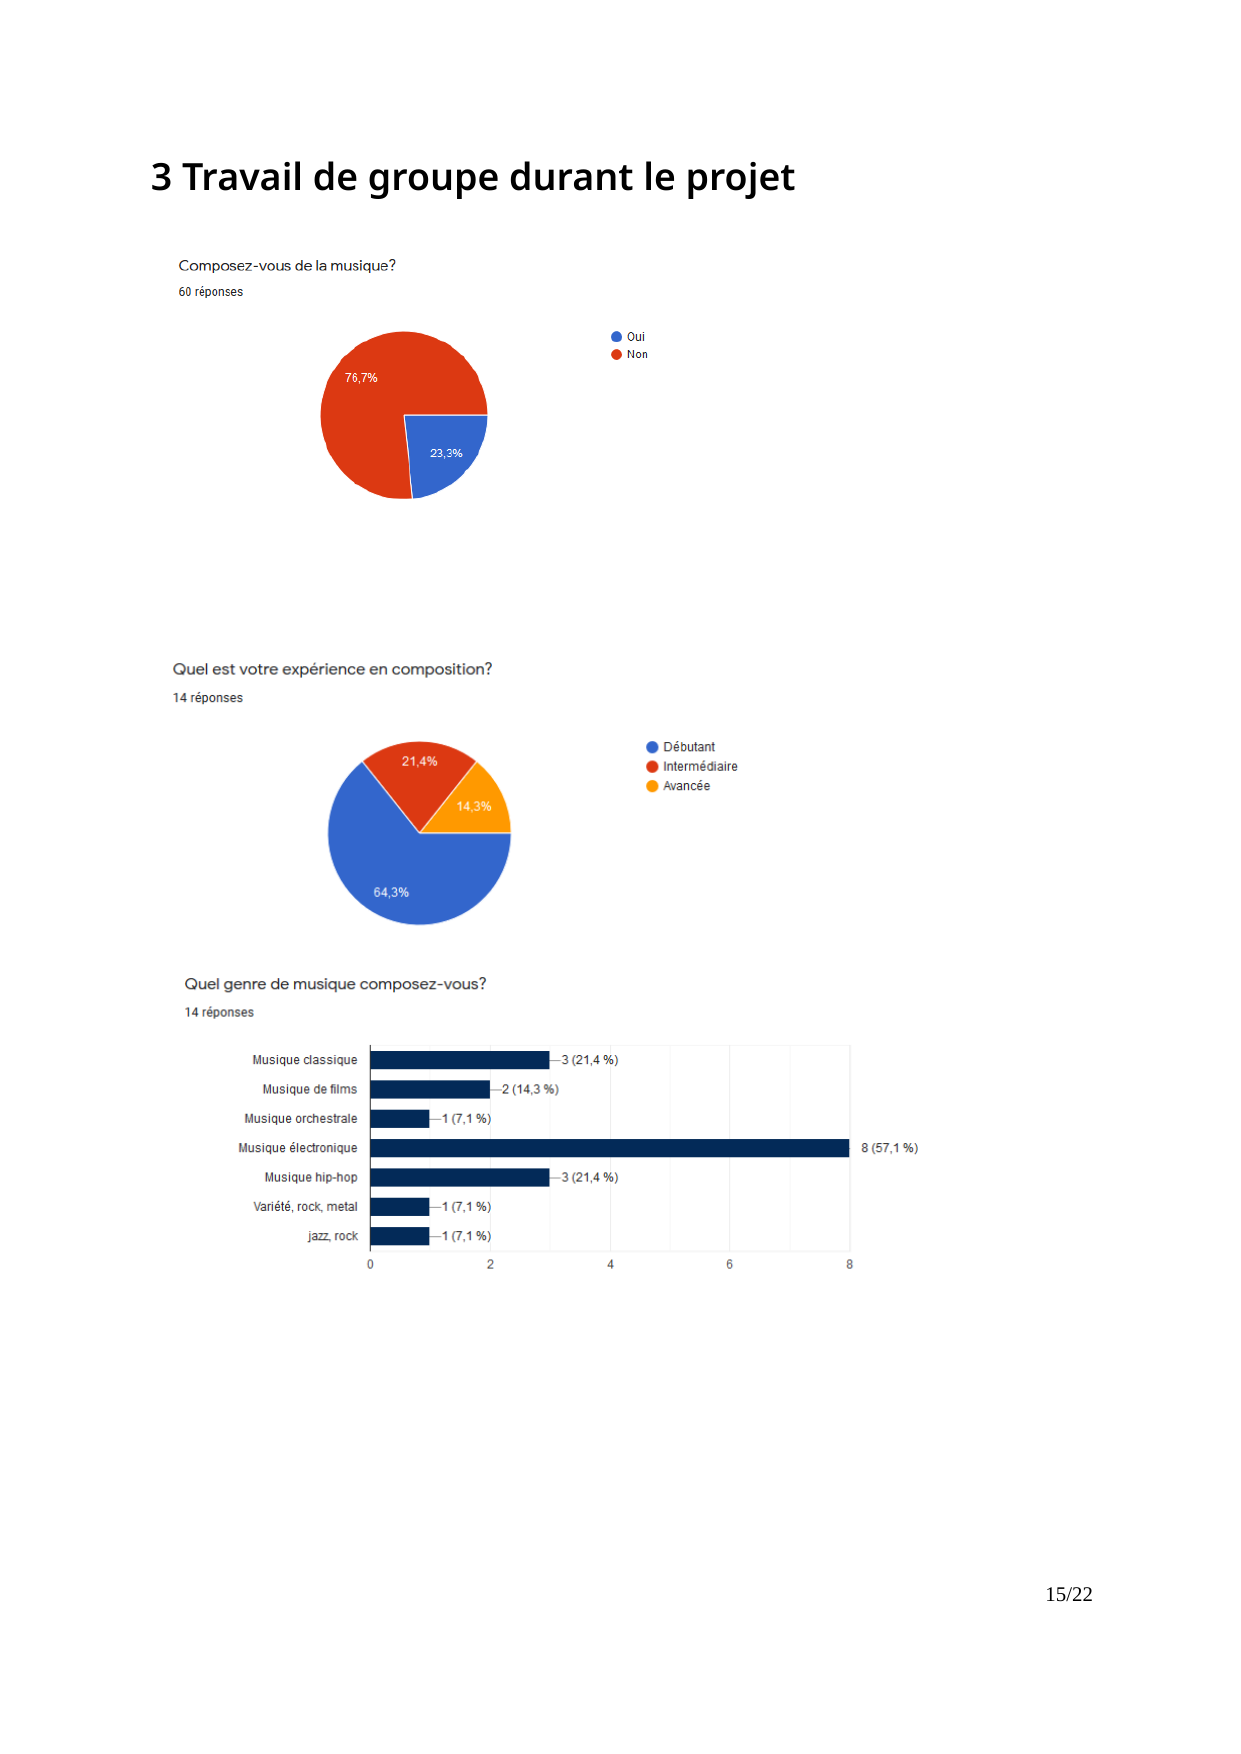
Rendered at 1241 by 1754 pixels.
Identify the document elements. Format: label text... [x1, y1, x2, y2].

picture [159, 653, 924, 953]
picture [177, 967, 929, 1303]
subtitle Travail de groupe durant le projet [148, 148, 1093, 204]
picture [160, 242, 867, 527]
